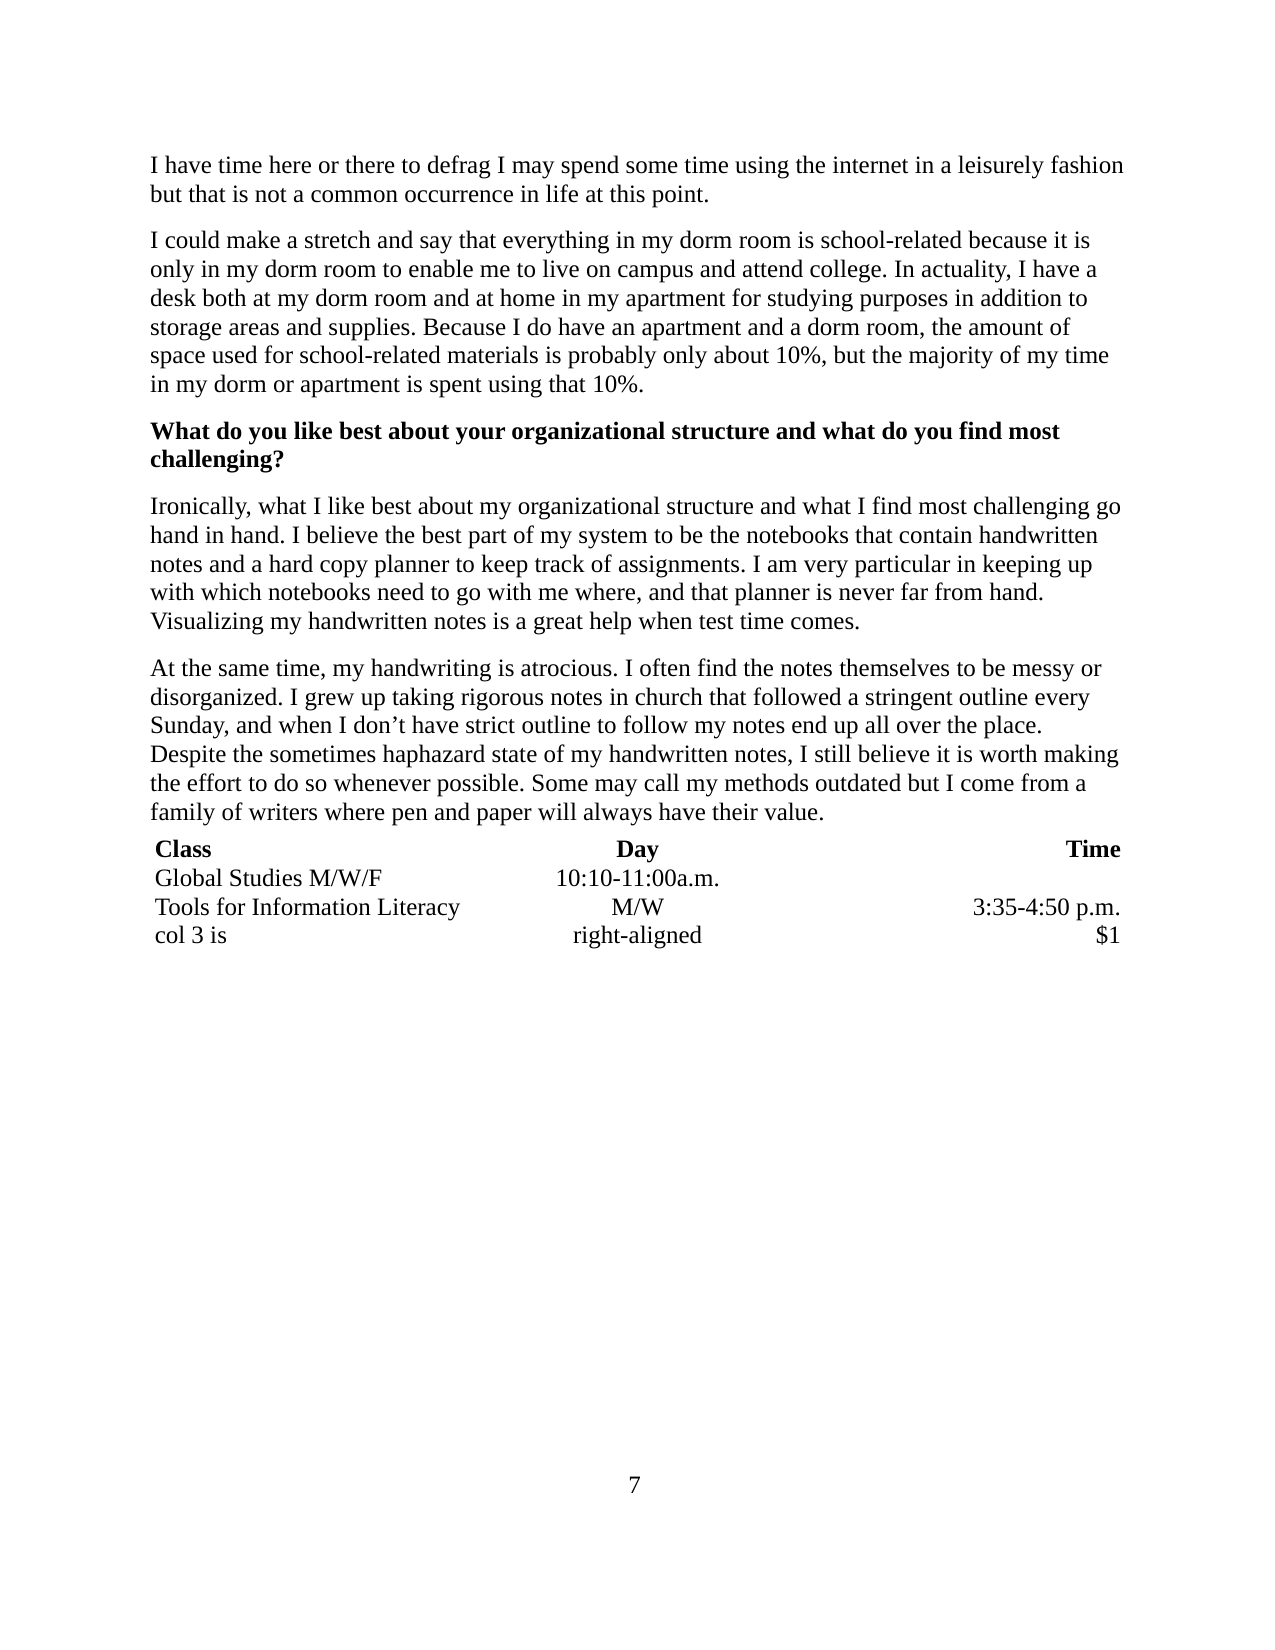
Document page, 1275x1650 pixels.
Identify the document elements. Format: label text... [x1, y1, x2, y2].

text At the same time, my handwriting is atrocious. I often find the notes themselves to be messy or disorganized. I grew up taking rigorous notes in church that followed a stringent outline every Sunday, and when I don’t have strict outline to follow my notes end up all over the place. Despite the sometimes haphazard state of my handwritten notes, I still believe it is worth making the effort to do so whenever possible. Some may call my methods outdated but I come from a family of writers where pen and paper will always have their value. [150, 653, 1125, 825]
table_header Time [800, 834, 1125, 863]
table_cell 10:10-11:00a.m. [475, 863, 800, 892]
table_cell right-aligned [475, 921, 800, 949]
text What do you like best about your organizational structure and what do you find most challenging? [150, 416, 1125, 473]
table_cell 3:35-4:50 p.m. [800, 892, 1125, 921]
table_cell col 3 is [150, 921, 475, 949]
text I have time here or there to defrag I may spend some time using the internet in a leisurely fashion but that is not a common occurrence in life at this point. [150, 150, 1125, 207]
table_cell Tools for Information Literacy [150, 892, 475, 921]
table_cell M/W [475, 892, 800, 921]
text Ironically, what I like best about my organizational structure and what I find most challenging go hand in hand. I believe the best part of my system to be the notebooks that contain handwritten notes and a hard copy planner to keep track of assignments. I am very particular in keeping up with which notebooks need to go with me where, and that planner is never far from hand. Visualizing my handwritten notes is a great help when test time comes. [150, 491, 1125, 635]
table_cell $1 [800, 921, 1125, 949]
table_header Day [475, 834, 800, 863]
table_header Class [150, 834, 475, 863]
table_cell Global Studies M/W/F [150, 863, 475, 892]
text I could make a stretch and say that everything in my dorm room is school-related because it is only in my dorm room to enable me to live on campus and attend college. In actuality, I have a desk both at my dorm room and at home in my apartment for studying purposes in addition to storage areas and supplies. Because I do have an apartment and a dorm room, the amount of space used for school-related materials is probably only about 10%, but the majority of my time in my dorm or apartment is spent using that 10%. [150, 225, 1125, 398]
